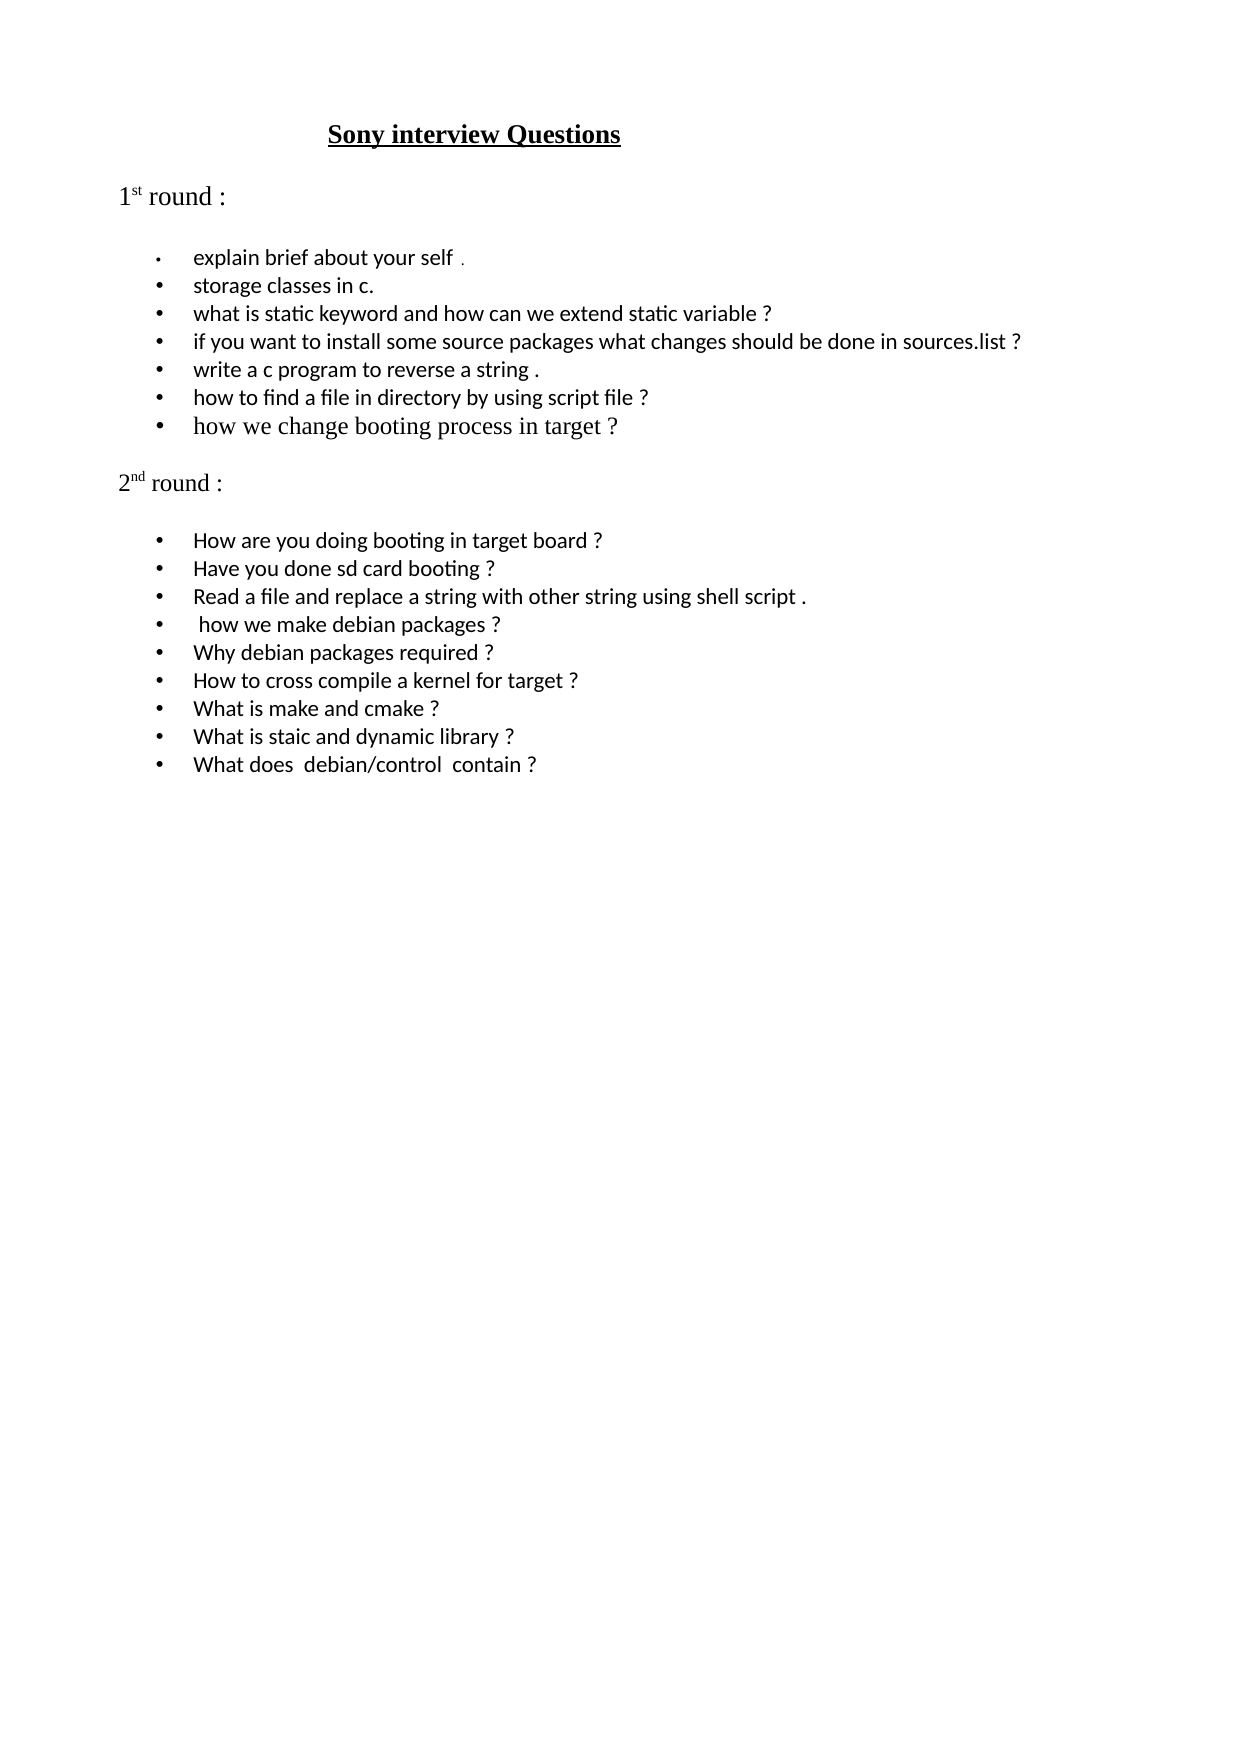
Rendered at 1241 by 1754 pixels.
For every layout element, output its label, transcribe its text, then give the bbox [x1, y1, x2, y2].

list How are you doing booting in target board ? [156, 526, 1122, 554]
list How to cross compile a kernel for target ? [156, 666, 1122, 694]
text 1st round : [118, 180, 1122, 212]
list What does debian/control contain ? [156, 750, 1122, 778]
text 2nd round : [118, 468, 1122, 497]
list What is make and cmake ? [156, 694, 1122, 722]
list storage classes in c. [156, 271, 1122, 299]
list write a c program to reverse a string . [156, 355, 1122, 383]
text Sony interview Questions [118, 118, 1122, 149]
list Read a file and replace a string with other string using shell script . [156, 582, 1122, 610]
list if you want to install some source packages what changes should be done in sources.list ? [156, 327, 1122, 355]
list how we change booting process in target ? [156, 411, 1122, 439]
list explain brief about your self . [156, 243, 1122, 271]
list Why debian packages required ? [156, 638, 1122, 666]
list What is staic and dynamic library ? [156, 722, 1122, 750]
list Have you done sd card booting ? [156, 554, 1122, 582]
list how we make debian packages ? [156, 610, 1122, 638]
list how to find a file in directory by using script file ? [156, 383, 1122, 411]
list what is static keyword and how can we extend static variable ? [156, 299, 1122, 327]
